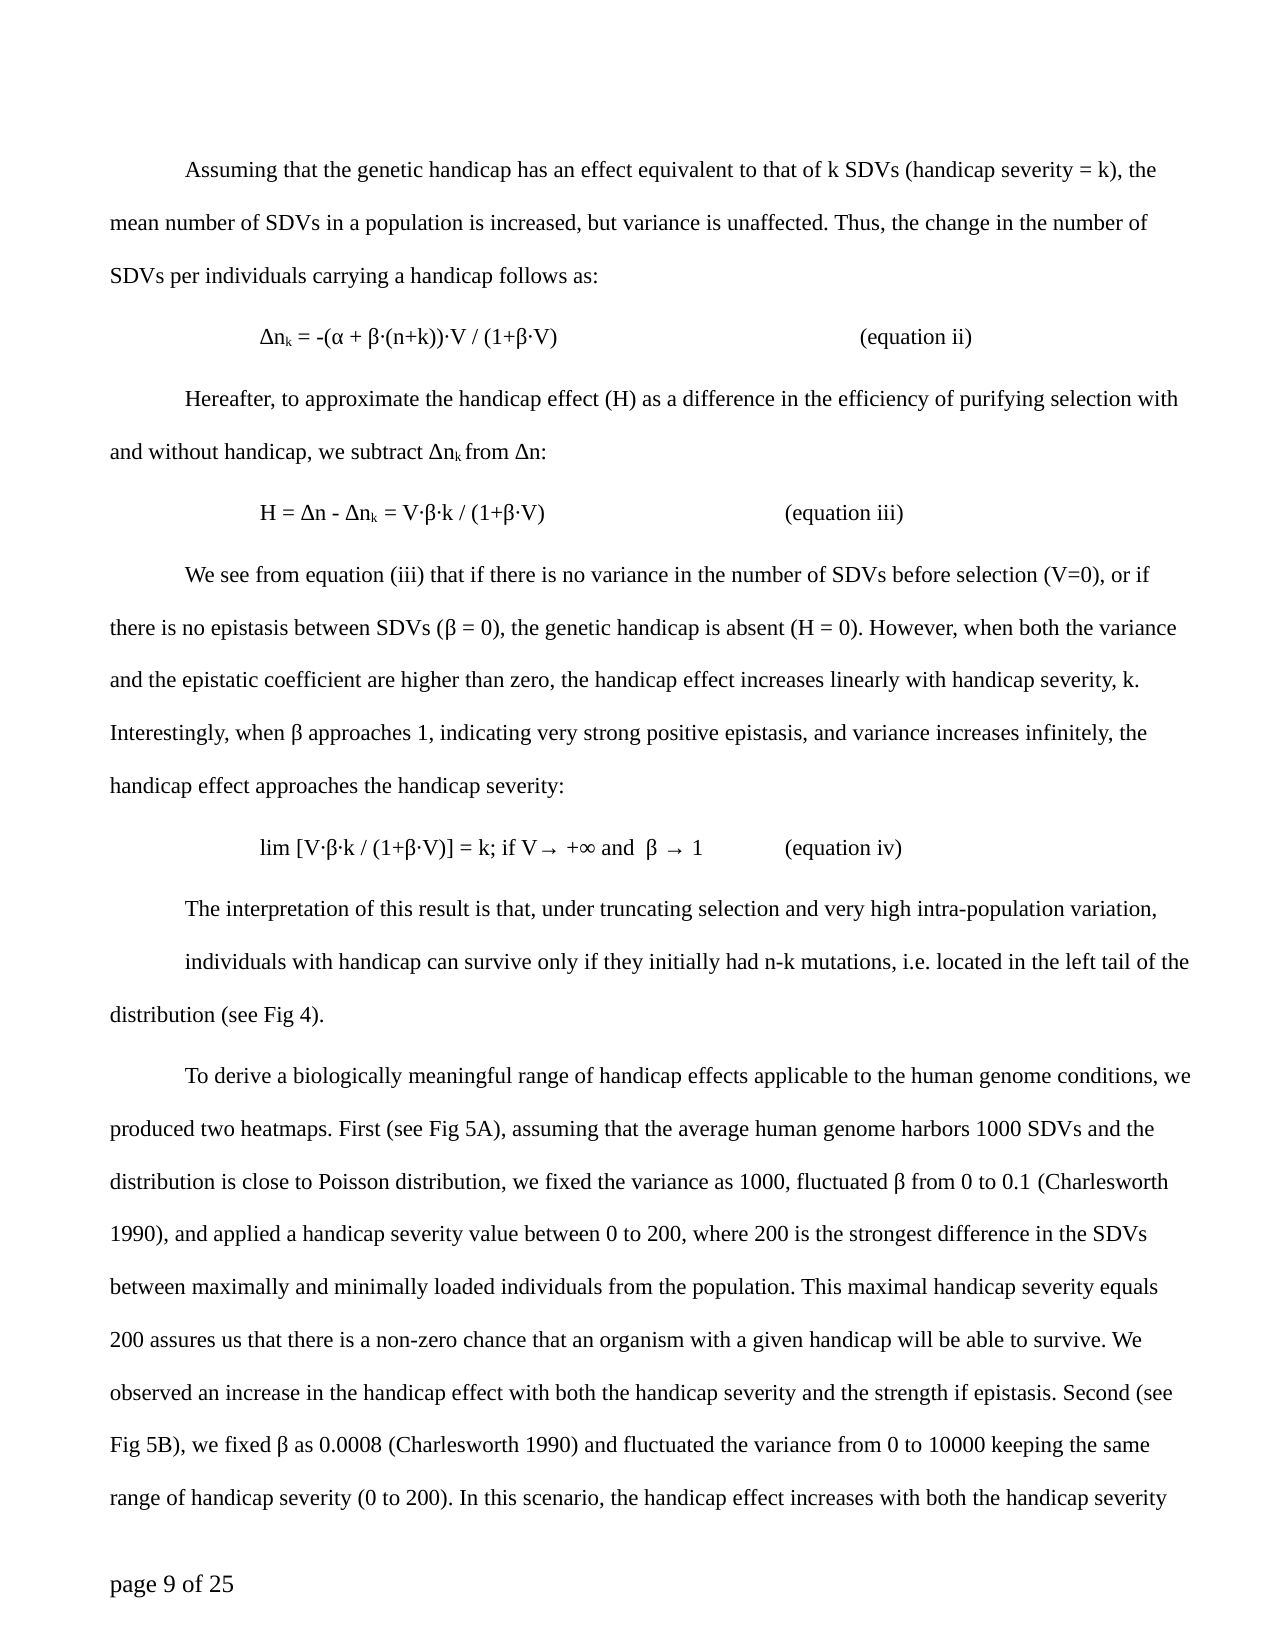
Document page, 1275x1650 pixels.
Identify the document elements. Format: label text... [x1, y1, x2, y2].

text lim [V∙β∙k / (1+β∙V)] = k; if V→ +∞ and β → 1 (equation iv) [109, 834, 1197, 860]
text Hereafter, to approximate the handicap effect (H) as a difference in the efficiency of purifying selection with and without handicap, we subtract ∆nk from ∆n: [109, 385, 1197, 464]
text We see from equation (iii) that if there is no variance in the number of SDVs before selection (V=0), or if there is no epistasis between SDVs (β = 0), the genetic handicap is absent (H = 0). However, when both the variance and the epistatic coefficient are higher than zero, the handicap effect increases linearly with handicap severity, k. Interestingly, when β approaches 1, indicating very strong positive epistasis, and variance increases infinitely, the handicap effect approaches the handicap severity: [109, 561, 1197, 798]
text The interpretation of this result is that, under truncating selection and very high intra-population variation, individuals with handicap can survive only if they initially had n-k mutations, i.e. located in the left tail of the distribution (see Fig 4). [109, 895, 1197, 1027]
text ∆nk = -(α + β∙(n+k))∙V / (1+β∙V) (equation ii) [109, 323, 1197, 350]
text To derive a biologically meaningful range of handicap effects applicable to the human genome conditions, we produced two heatmaps. First (see Fig 5A), assuming that the average human genome harbors 1000 SDVs and the distribution is close to Poisson distribution, we fixed the variance as 1000, fluctuated β from 0 to 0.1 (Charlesworth 1990)⁠, and applied a handicap severity value between 0 to 200, where 200 is the strongest difference in the SDVs between maximally and minimally loaded individuals from the population. This maximal handicap severity equals 200 assures us that there is a non-zero chance that an organism with a given handicap will be able to survive. We observed an increase in the handicap effect with both the handicap severity and the strength if epistasis. Second (see Fig 5B), we fixed β as 0.0008 (Charlesworth 1990)⁠ and fluctuated the variance from 0 to 10000 keeping the same range of handicap severity (0 to 200). In this scenario, the handicap effect increases with both the handicap severity [109, 1062, 1197, 1510]
text Assuming that the genetic handicap has an effect equivalent to that of k SDVs (handicap severity = k), the mean number of SDVs in a population is increased, but variance is unaffected. Thus, the change in the number of SDVs per individuals carrying a handicap follows as: [109, 156, 1197, 288]
text H = ∆n - ∆nk = V∙β∙k / (1+β∙V) (equation iii) [109, 499, 1197, 526]
